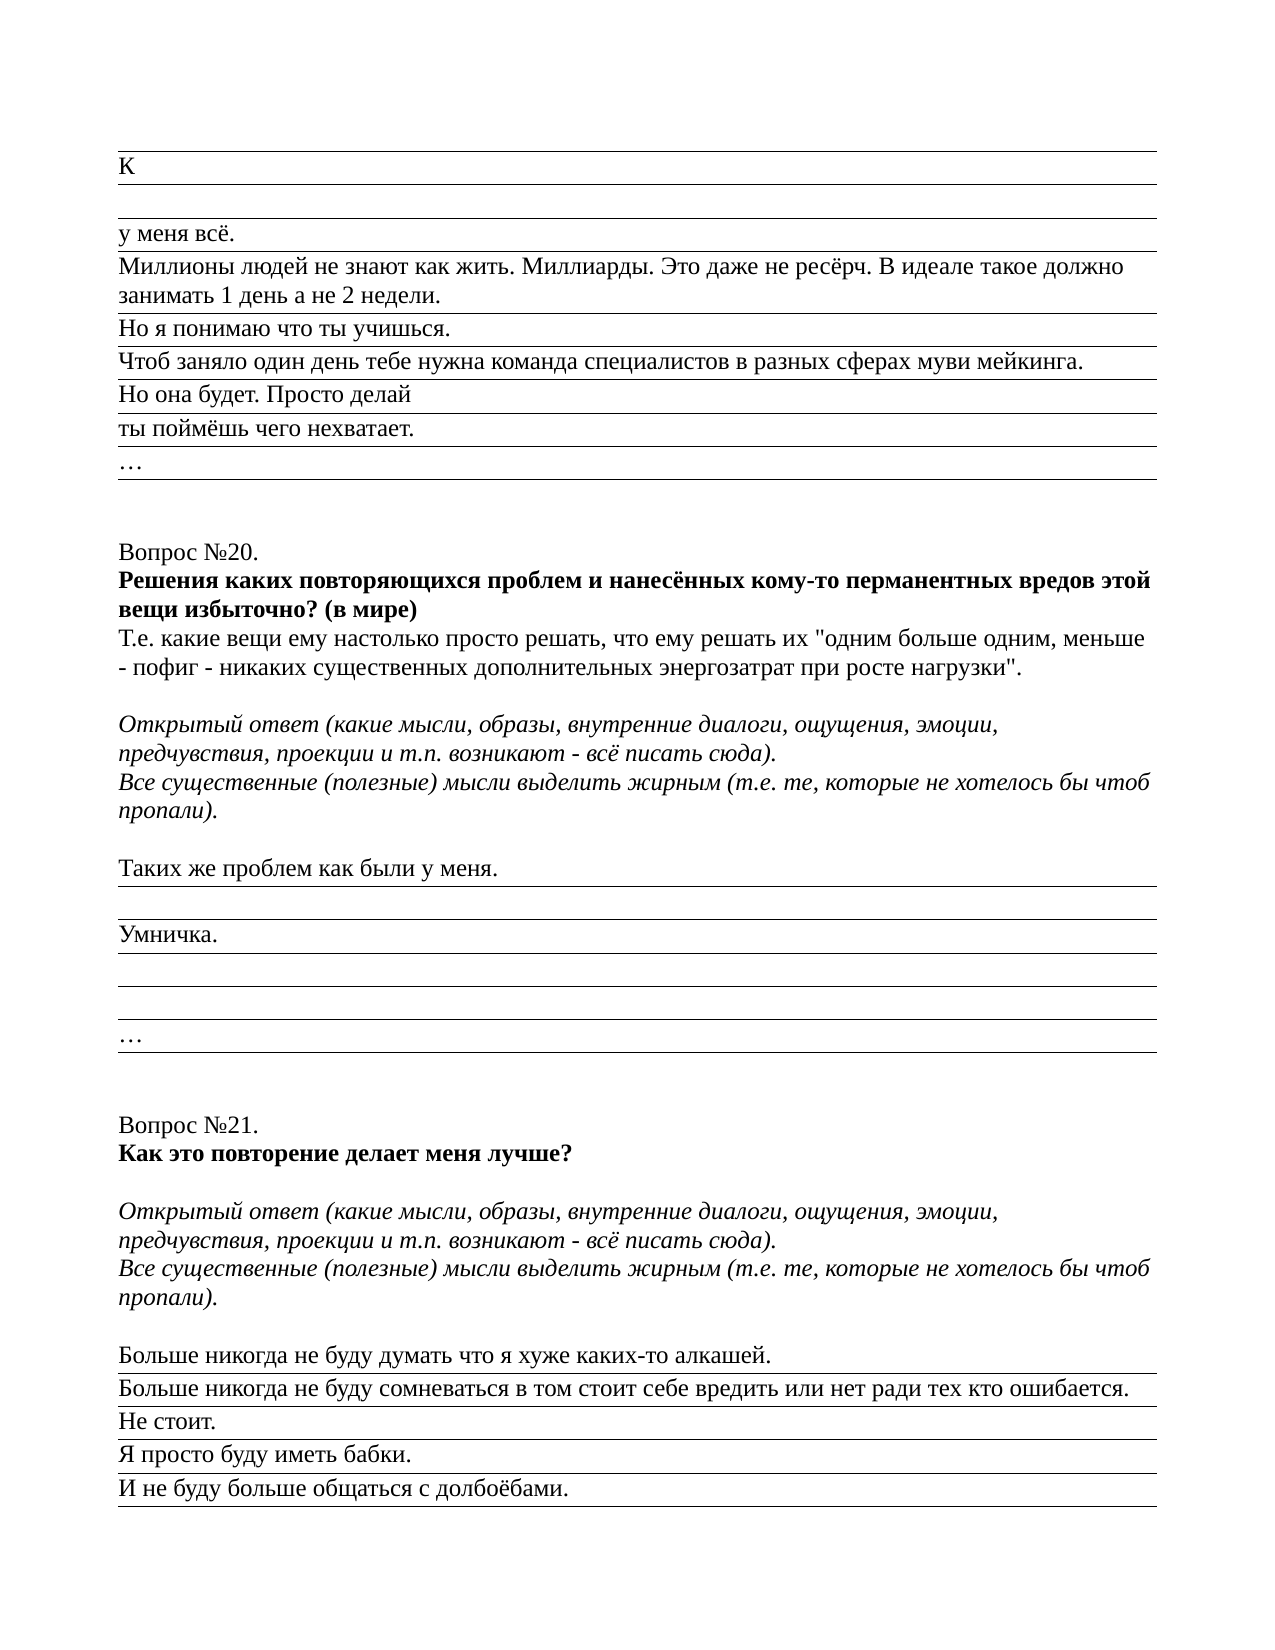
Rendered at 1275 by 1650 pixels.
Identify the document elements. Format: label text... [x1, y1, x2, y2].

text ты поймёшь чего нехватает. [118, 414, 1157, 446]
text Решения каких повторяющихся проблем и нанесённых кому-то перманентных вредов этой вещи избыточно? (в мире) [118, 565, 1157, 623]
text Все существенные (полезные) мысли выделить жирным (т.е. те, которые не хотелось бы чтоб пропали). [118, 1253, 1157, 1311]
text Таких же проблем как были у меня. [118, 853, 1157, 886]
text … [118, 447, 1157, 479]
text Я просто буду иметь бабки. [118, 1440, 1157, 1473]
text Умничка. [118, 920, 1157, 953]
text Миллионы людей не знают как жить. Миллиарды. Это даже не ресёрч. В идеале такое должно занимать 1 день а не 2 недели. [118, 252, 1157, 313]
text Все существенные (полезные) мысли выделить жирным (т.е. те, которые не хотелось бы чтоб пропали). [118, 767, 1157, 824]
text Как это повторение делает меня лучше? [118, 1138, 1157, 1167]
text Но я понимаю что ты учишься. [118, 314, 1157, 346]
text И не буду больше общаться с долбоёбами. [118, 1474, 1157, 1506]
text у меня всё. [118, 219, 1157, 251]
text … [118, 1020, 1157, 1052]
text Не стоит. [118, 1407, 1157, 1439]
text Больше никогда не буду сомневаться в том стоит себе вредить или нет ради тех кто ошибается. [118, 1374, 1157, 1406]
text Чтоб заняло один день тебе нужна команда специалистов в разных сферах муви мейкинга. [118, 347, 1157, 379]
text К [118, 152, 1157, 184]
text Но она будет. Просто делай [118, 380, 1157, 413]
text Т.е. какие вещи ему настолько просто решать, что ему решать их "одним больше одним, меньше - пофиг - никаких существенных дополнительных энергозатрат при росте нагрузки". [118, 623, 1157, 680]
text Вопрос №20. [118, 537, 1157, 565]
text Открытый ответ (какие мысли, образы, внутренние диалоги, ощущения, эмоции, предчувствия, проекции и т.п. возникают - всё писать сюда). [118, 1196, 1157, 1253]
text Открытый ответ (какие мысли, образы, внутренние диалоги, ощущения, эмоции, предчувствия, проекции и т.п. возникают - всё писать сюда). [118, 709, 1157, 767]
text Вопрос №21. [118, 1110, 1157, 1138]
text Больше никогда не буду думать что я хуже каких-то алкашей. [118, 1340, 1157, 1373]
